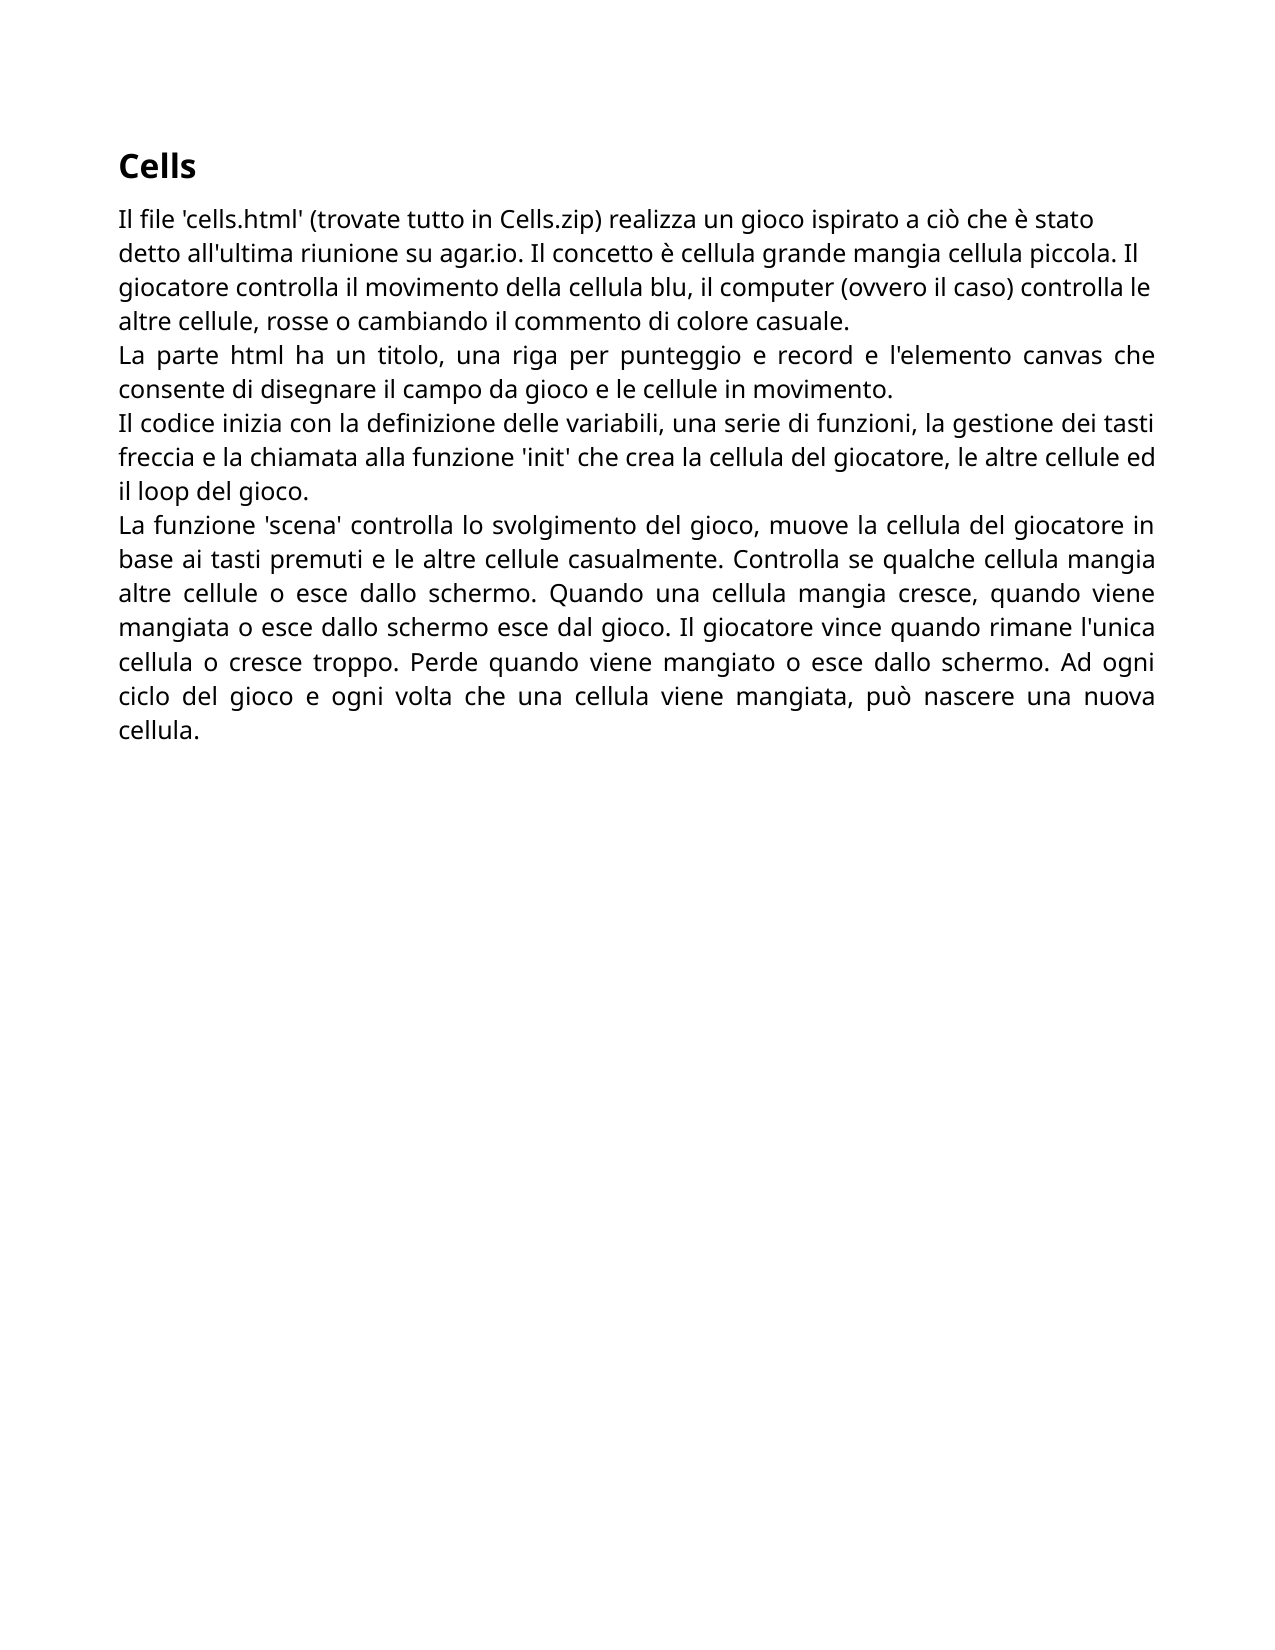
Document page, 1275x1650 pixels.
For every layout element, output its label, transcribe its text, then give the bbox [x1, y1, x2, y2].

text La parte html ha un titolo, una riga per punteggio e record e l'elemento canvas che consente di disegnare il campo da gioco e le cellule in movimento. [118, 338, 1157, 406]
text La funzione 'scena' controlla lo svolgimento del gioco, muove la cellula del giocatore in base ai tasti premuti e le altre cellule casualmente. Controlla se qualche cellula mangia altre cellule o esce dallo schermo. Quando una cellula mangia cresce, quando viene mangiata o esce dallo schermo esce dal gioco. Il giocatore vince quando rimane l'unica cellula o cresce troppo. Perde quando viene mangiato o esce dallo schermo. Ad ogni ciclo del gioco e ogni volta che una cellula viene mangiata, può nascere una nuova cellula. [118, 508, 1157, 746]
text Il file 'cells.html' (trovate tutto in Cells.zip) realizza un gioco ispirato a ciò che è stato detto all'ultima riunione su agar.io. Il concetto è cellula grande mangia cellula piccola. Il giocatore controlla il movimento della cellula blu, il computer (ovvero il caso) controlla le altre cellule, rosse o cambiando il commento di colore casuale. [118, 201, 1157, 338]
subtitle Cells [118, 143, 1157, 189]
text Il codice inizia con la definizione delle variabili, una serie di funzioni, la gestione dei tasti freccia e la chiamata alla funzione 'init' che crea la cellula del giocatore, le altre cellule ed il loop del gioco. [118, 406, 1157, 508]
